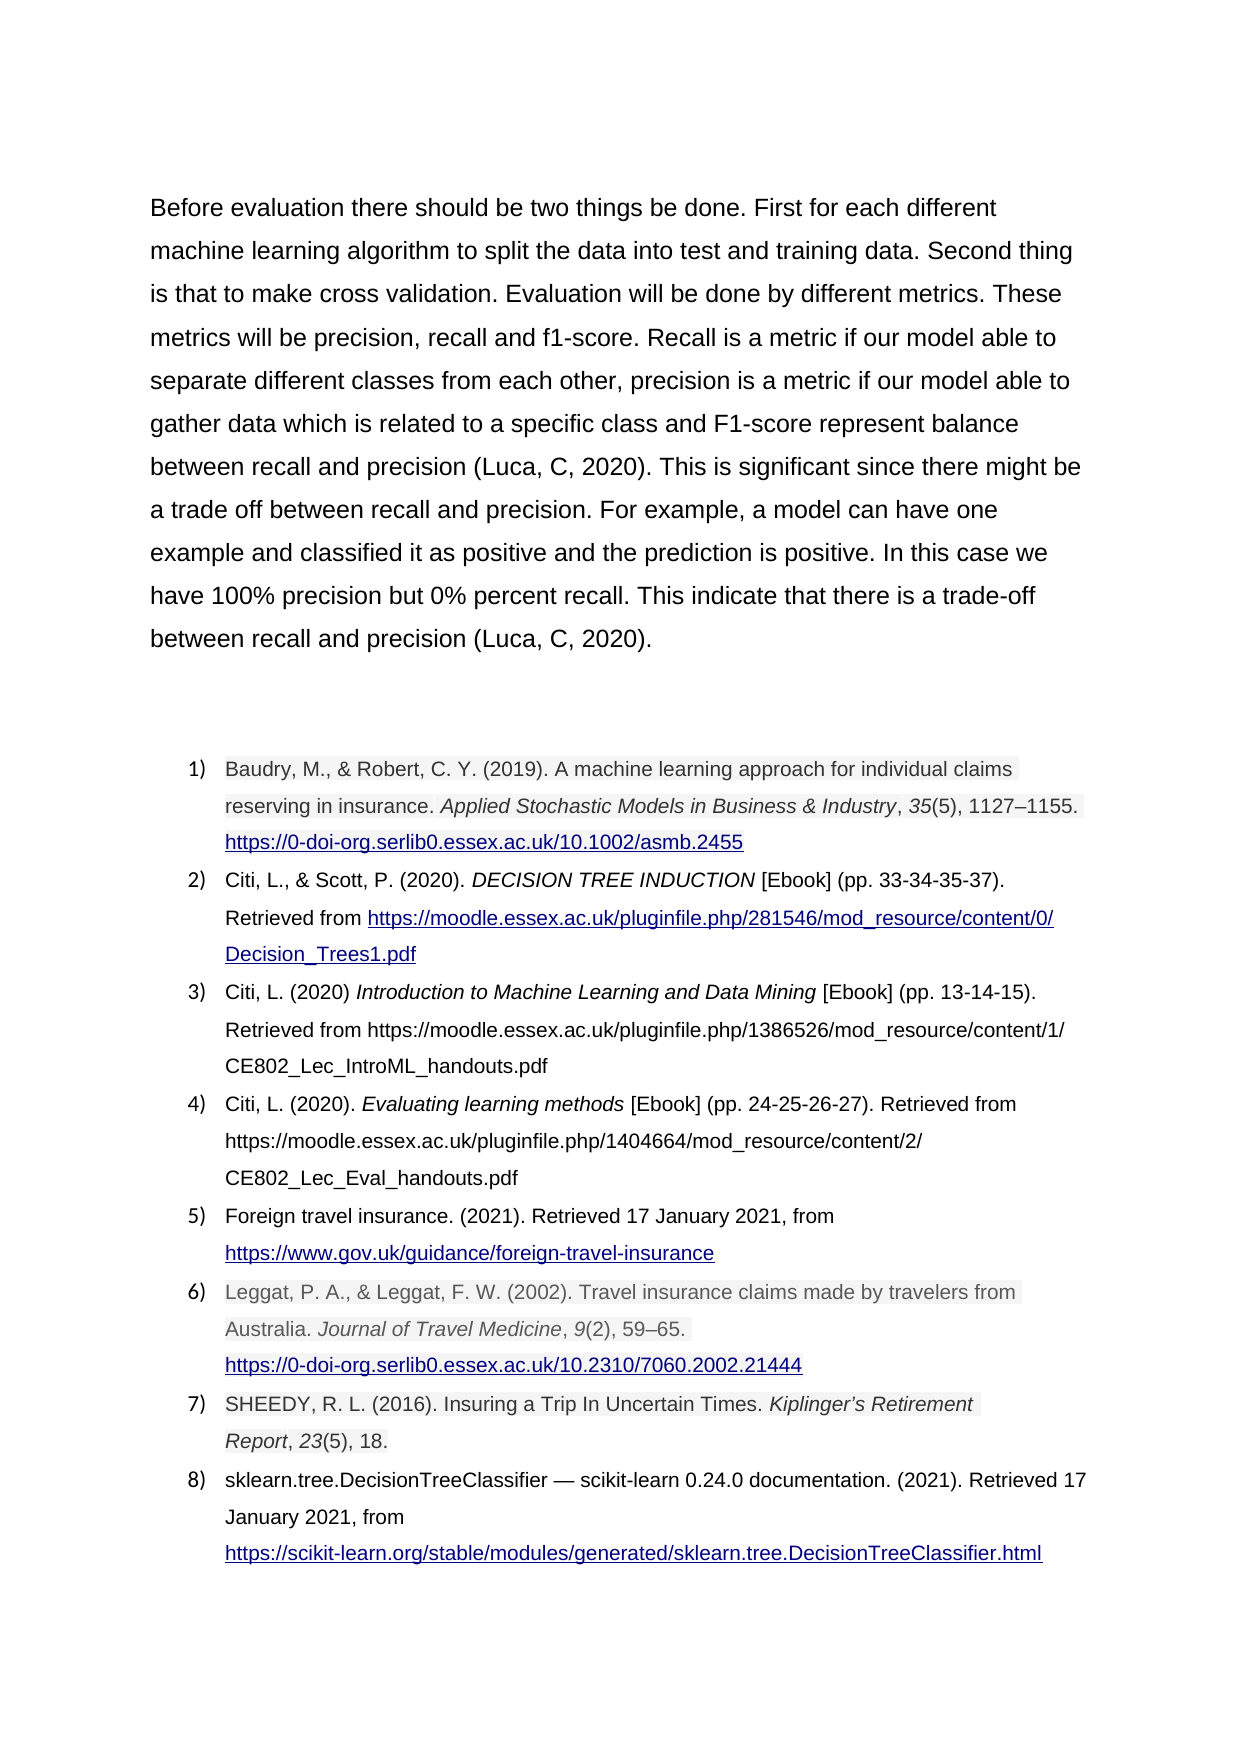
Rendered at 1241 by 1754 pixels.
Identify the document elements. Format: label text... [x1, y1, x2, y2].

list Foreign travel insurance. (2021). Retrieved 17 January 2021, from https://www.gov.uk/guidance/foreign-travel-insurance [187, 1201, 1090, 1265]
list Baudry, M., & Robert, C. Y. (2019). A machine learning approach for individual claims reserving in insurance. Applied Stochastic Models in Business & Industry, 35(5), 1127–1155. https://0-doi-org.serlib0.essex.ac.uk/10.1002/asmb.2455 [187, 754, 1090, 854]
text Before evaluation there should be two things be done. First for each different machine learning algorithm to split the data into test and training data. Second thing is that to make cross validation. Evaluation will be done by different metrics. These metrics will be precision, recall and f1-score. Recall is a metric if our model able to separate different classes from each other, precision is a metric if our model able to gather data which is related to a specific class and F1-score represent balance between recall and precision (Luca, C, 2020). This is significant since there might be a trade off between recall and precision. For example, a model can have one example and classified it as positive and the prediction is positive. In this case we have 100% precision but 0% percent recall. This indicate that there is a trade-off between recall and precision (Luca, C, 2020). [150, 193, 1090, 653]
list Citi, L. (2020). Evaluating learning methods [Ebook] (pp. 24-25-26-27). Retrieved from https://moodle.essex.ac.uk/pluginfile.php/1404664/mod_resource/content/2/CE802_Lec_Eval_handouts.pdf [187, 1089, 1090, 1189]
list Citi, L. (2020) Introduction to Machine Learning and Data Mining [Ebook] (pp. 13-14-15). Retrieved from https://moodle.essex.ac.uk/pluginfile.php/1386526/mod_resource/content/1/CE802_Lec_IntroML_handouts.pdf [187, 977, 1090, 1077]
list Citi, L., & Scott, P. (2020). DECISION TREE INDUCTION [Ebook] (pp. 33-34-35-37). Retrieved from https://moodle.essex.ac.uk/pluginfile.php/281546/mod_resource/content/0/Decision_Trees1.pdf [187, 866, 1090, 966]
list sklearn.tree.DecisionTreeClassifier — scikit-learn 0.24.0 documentation. (2021). Retrieved 17 January 2021, from https://scikit-learn.org/stable/modules/generated/sklearn.tree.DecisionTreeClassifier.html [187, 1465, 1090, 1565]
list Leggat, P. A., & Leggat, F. W. (2002). Travel insurance claims made by travelers from Australia. Journal of Travel Medicine, 9(2), 59–65. https://0-doi-org.serlib0.essex.ac.uk/10.2310/7060.2002.21444 [187, 1277, 1090, 1377]
list SHEEDY, R. L. (2016). Insuring a Trip In Uncertain Times. Kiplinger’s Retirement Report, 23(5), 18. [187, 1389, 1090, 1453]
